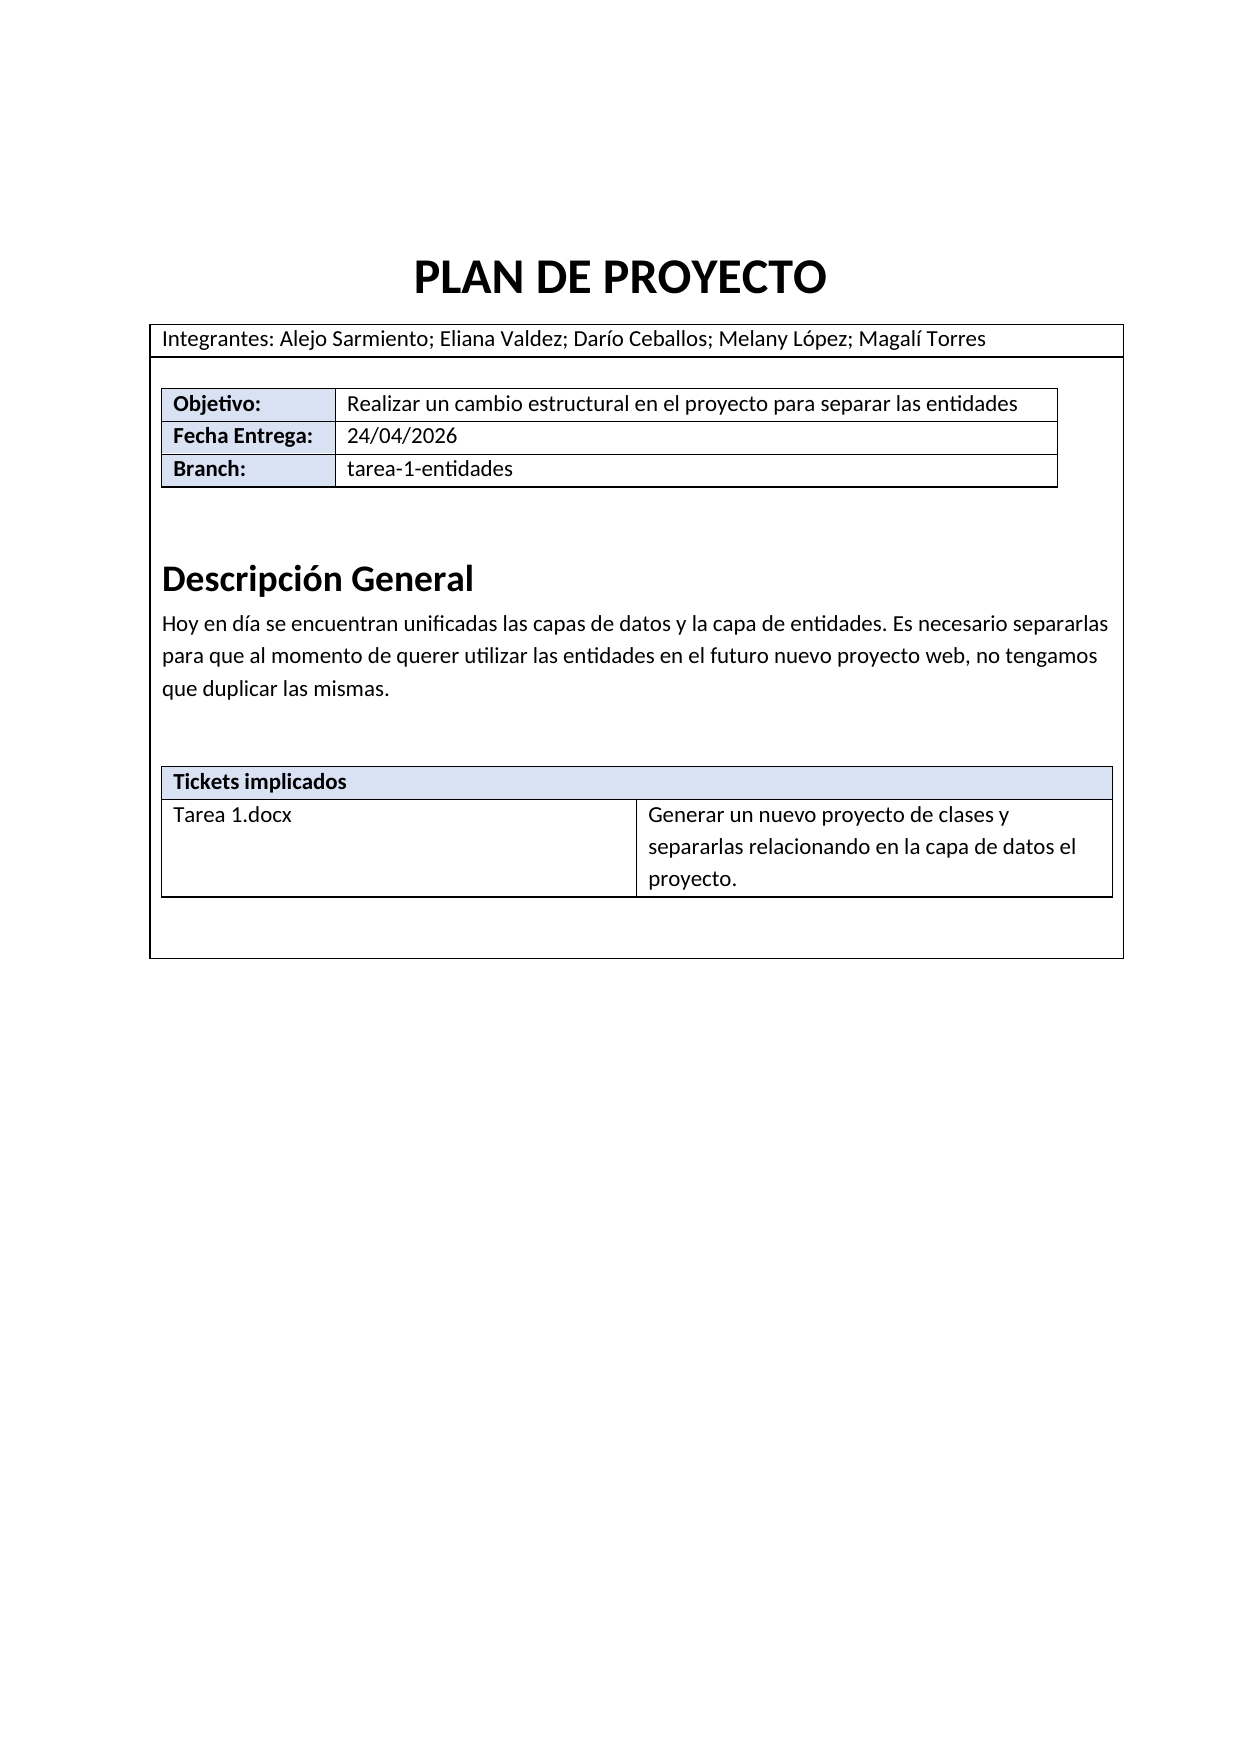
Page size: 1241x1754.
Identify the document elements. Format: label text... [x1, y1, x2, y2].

table_cell Tarea 1.docx [162, 800, 636, 896]
table_cell Fecha Entrega: [162, 422, 335, 453]
table_cell Generar un nuevo proyecto de clases y separarlas relacionando en la capa de datos el proyecto. [637, 800, 1112, 896]
table_header Tickets implicados [162, 767, 1112, 799]
table_cell Branch: [162, 455, 335, 486]
table_cell 24/04/2026 [336, 422, 1057, 453]
table_cell Descripción General Hoy en día se encuentran unificadas las capas de datos y la capa de entidades. Es necesario separarlas para que al momento de querer utilizar las entidades en el futuro nuevo proyecto web, no tengamos que duplicar las mismas. [151, 358, 1123, 958]
table_header Objetivo: [162, 389, 335, 421]
table_header Integrantes: Alejo Sarmiento; Eliana Valdez; Darío Ceballos; Melany López; Magalí Torres [151, 325, 1123, 356]
table_cell tarea-1-entidades [336, 455, 1057, 486]
text PLAN DE PROYECTO [150, 245, 1090, 306]
table_header Realizar un cambio estructural en el proyecto para separar las entidades [336, 389, 1057, 421]
